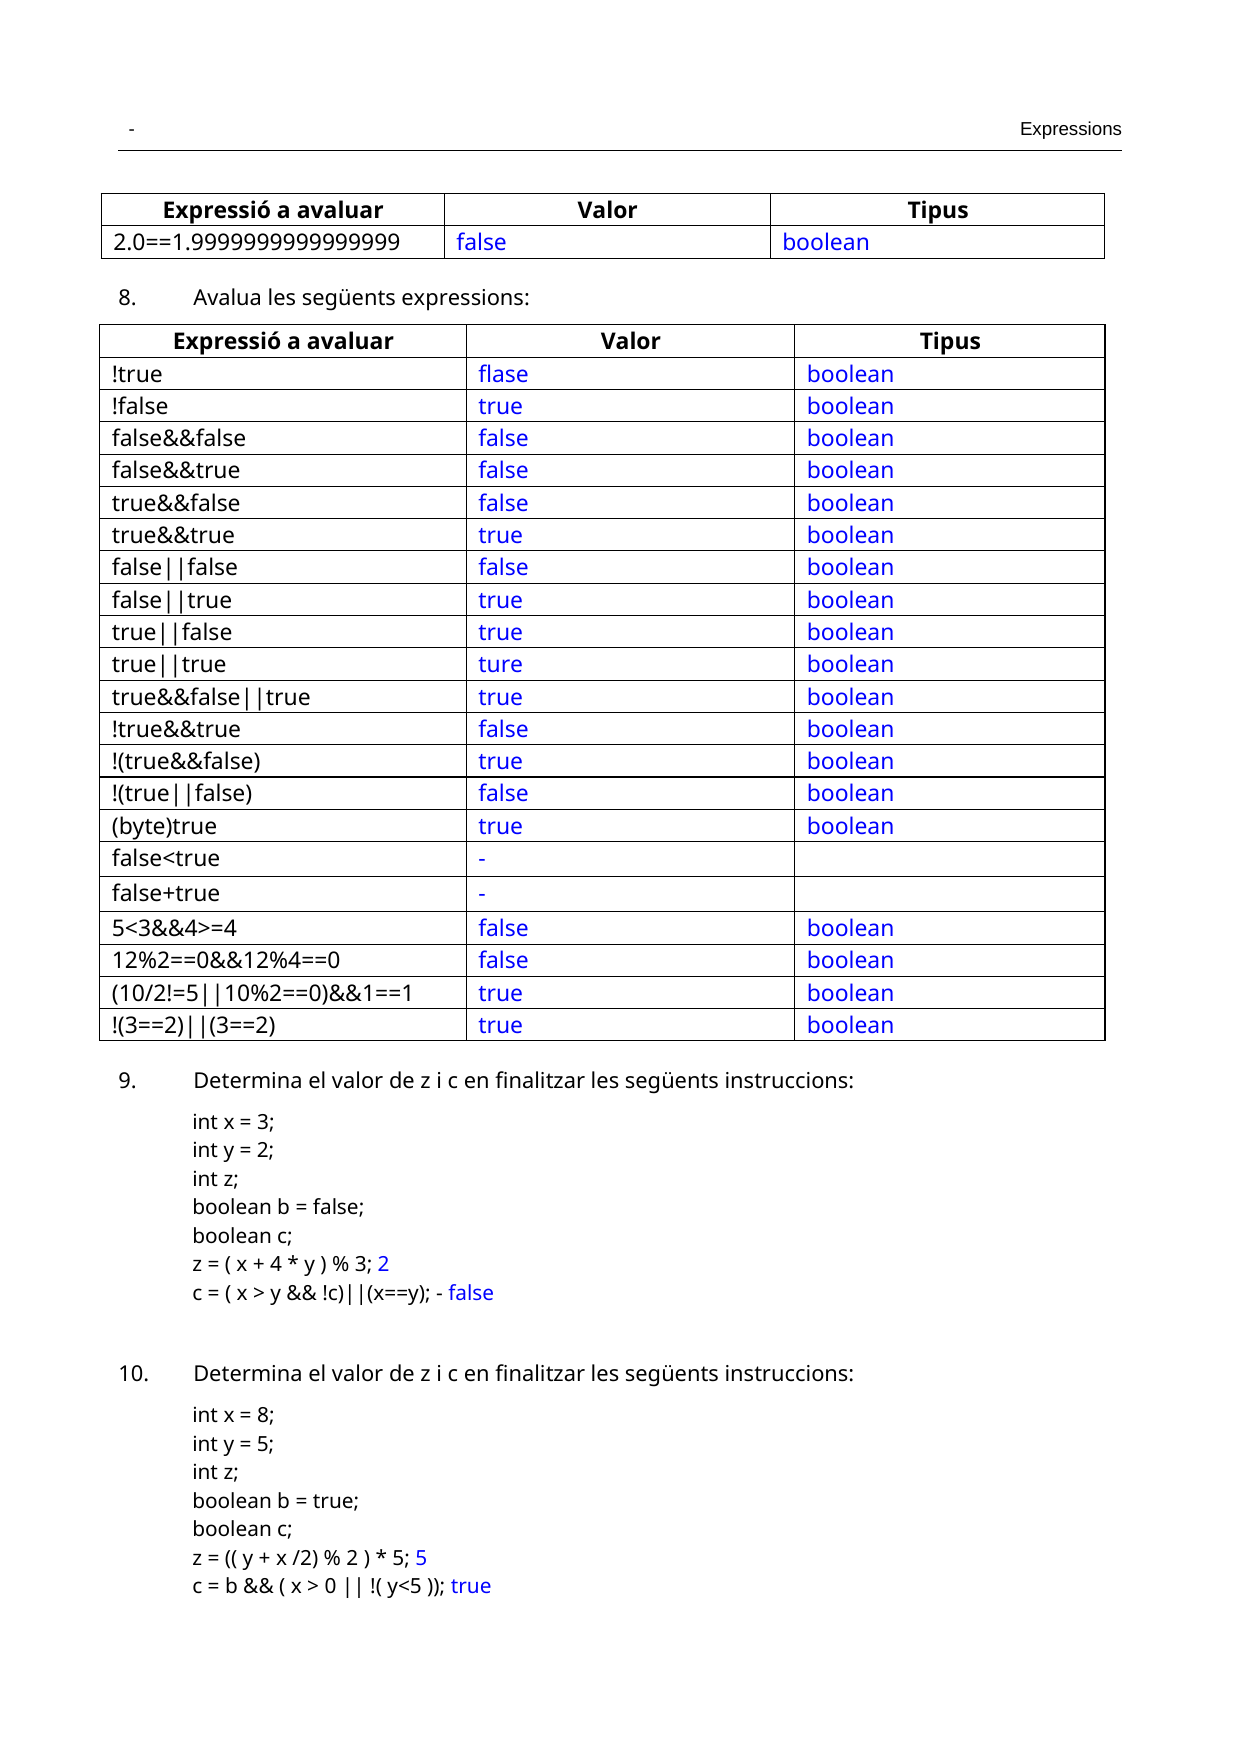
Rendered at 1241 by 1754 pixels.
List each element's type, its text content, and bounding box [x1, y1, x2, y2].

table_cell false<true [100, 842, 466, 876]
table_cell false+true [100, 877, 466, 911]
table_header Tipus [771, 194, 1104, 225]
text int z; [192, 1164, 1122, 1192]
table_cell false [467, 422, 794, 453]
table_cell true [467, 584, 794, 615]
table_header Tipus [795, 325, 1104, 357]
text boolean c; [192, 1514, 1122, 1543]
table_cell - [467, 877, 794, 911]
table_cell boolean [771, 226, 1104, 257]
table_cell boolean [795, 648, 1104, 679]
table_cell boolean [795, 390, 1104, 421]
table_cell true [467, 810, 794, 841]
table_cell boolean [795, 551, 1104, 583]
table_cell false [467, 945, 794, 976]
table_cell true&&true [100, 519, 466, 550]
table_cell boolean [795, 778, 1104, 809]
text c = ( x > y && !c)||(x==y); - false [192, 1278, 1122, 1306]
table_cell true&&false [100, 487, 466, 518]
table_cell false&&false [100, 422, 466, 453]
table_cell true [467, 1009, 794, 1040]
list Avalua les següents expressions: [118, 282, 1122, 312]
table_cell true [467, 390, 794, 421]
table_cell true||false [100, 616, 466, 647]
text boolean b = true; [192, 1486, 1122, 1514]
table_cell boolean [795, 912, 1104, 943]
table_cell boolean [795, 681, 1104, 712]
table_cell boolean [795, 487, 1104, 518]
table_cell true||true [100, 648, 466, 679]
table_cell boolean [795, 422, 1104, 453]
table_cell !true&&true [100, 713, 466, 744]
table_cell boolean [795, 945, 1104, 976]
table_cell false||true [100, 584, 466, 615]
text int z; [192, 1457, 1122, 1486]
table_cell (10/2!=5||10%2==0)&&1==1 [100, 977, 466, 1008]
table_header Valor [445, 194, 770, 225]
table_cell false&&true [100, 455, 466, 486]
table_cell true&&false||true [100, 681, 466, 712]
table_cell true [467, 681, 794, 712]
table_cell boolean [795, 810, 1104, 841]
text int y = 5; [192, 1429, 1122, 1457]
table_cell false [467, 912, 794, 943]
text z = (( y + x /2) % 2 ) * 5; 5 [192, 1543, 1122, 1571]
table_cell boolean [795, 455, 1104, 486]
text int y = 2; [192, 1136, 1122, 1164]
table_cell !true [100, 358, 466, 389]
table_header Valor [467, 325, 794, 357]
table_cell false [467, 713, 794, 744]
table_header Expressió a avaluar [100, 325, 466, 357]
table_cell boolean [795, 519, 1104, 550]
table_cell true [467, 745, 794, 776]
table_cell false||false [100, 551, 466, 583]
table_cell false [467, 551, 794, 583]
table_cell boolean [795, 584, 1104, 615]
table_cell boolean [795, 358, 1104, 389]
table_cell boolean [795, 745, 1104, 776]
table_cell [795, 877, 1104, 911]
text int x = 3; [192, 1107, 1122, 1136]
list Determina el valor de z i c en finalitzar les següents instruccions: [118, 1358, 1122, 1388]
table_cell true [467, 977, 794, 1008]
table_cell !false [100, 390, 466, 421]
table_cell boolean [795, 1009, 1104, 1040]
table_cell flase [467, 358, 794, 389]
table_cell boolean [795, 977, 1104, 1008]
table_cell 12%2==0&&12%4==0 [100, 945, 466, 976]
table_cell ture [467, 648, 794, 679]
table_cell [795, 842, 1104, 876]
table_cell !(true&&false) [100, 745, 466, 776]
table_cell !(true||false) [100, 778, 466, 809]
list Determina el valor de z i c en finalitzar les següents instruccions: [118, 1065, 1122, 1095]
table_cell - [467, 842, 794, 876]
table_cell 2.0==1.9999999999999999 [102, 226, 444, 257]
text int x = 8; [192, 1401, 1122, 1429]
table_cell true [467, 519, 794, 550]
table_header Expressió a avaluar [102, 194, 444, 225]
table_cell false [445, 226, 770, 257]
text boolean c; [192, 1221, 1122, 1249]
table_cell true [467, 616, 794, 647]
table_cell !(3==2)||(3==2) [100, 1009, 466, 1040]
table_cell false [467, 455, 794, 486]
text boolean b = false; [192, 1192, 1122, 1221]
table_cell boolean [795, 713, 1104, 744]
table_cell boolean [795, 616, 1104, 647]
table_cell (byte)true [100, 810, 466, 841]
text c = b && ( x > 0 || !( y<5 )); true [192, 1571, 1122, 1599]
table_cell false [467, 487, 794, 518]
table_cell false [467, 778, 794, 809]
table_cell 5<3&&4>=4 [100, 912, 466, 943]
text z = ( x + 4 * y ) % 3; 2 [192, 1249, 1122, 1278]
